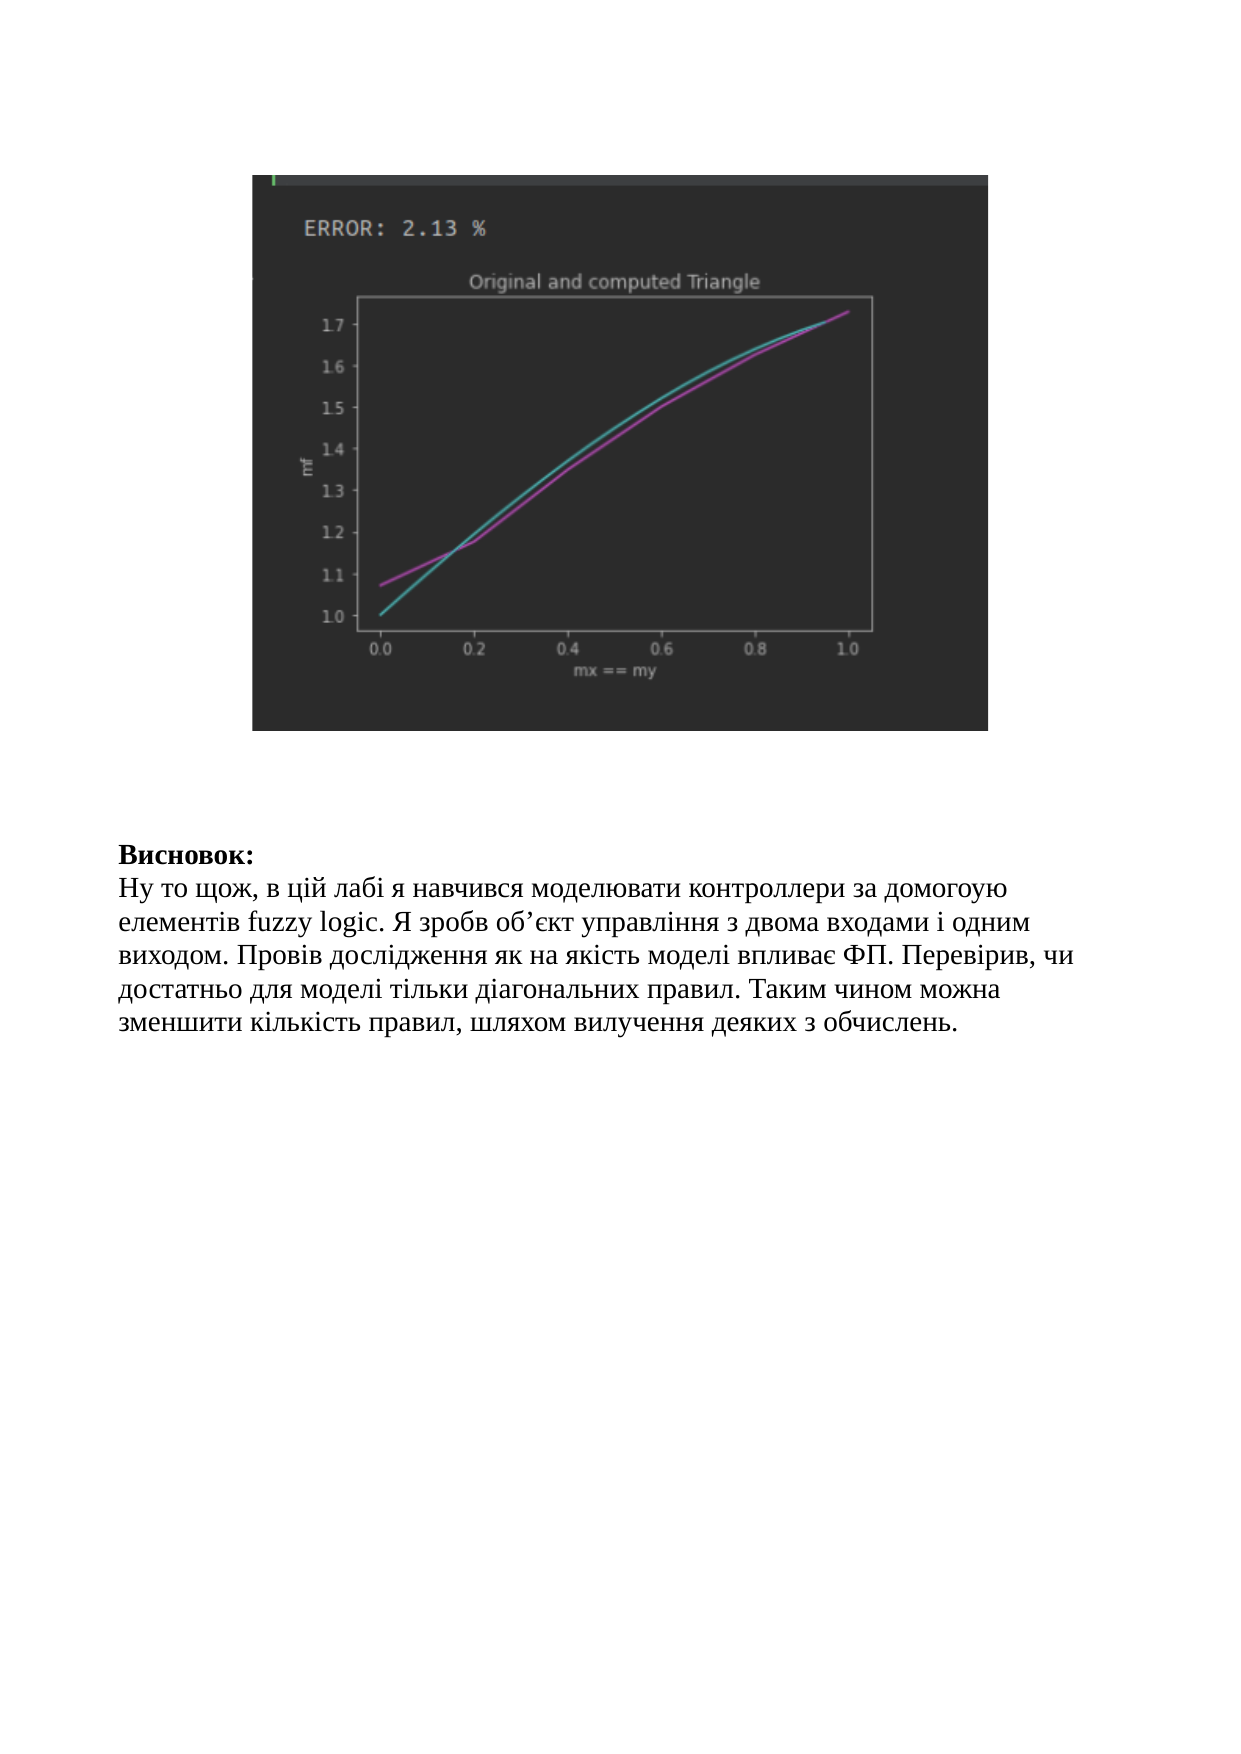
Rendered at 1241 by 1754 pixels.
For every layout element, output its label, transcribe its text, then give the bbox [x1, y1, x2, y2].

picture [252, 175, 989, 731]
text Ну то щож, в цій лабі я навчився моделювати контроллери за домогоую елементів fuzzy logic. Я зробв об’єкт управління з двома входами і одним виходом. Провів дослідження як на якість моделі впливає ФП. Перевірив, чи достатньо для моделі тільки діагональних правил. Таким чином можна зменшити кількість правил, шляхом вилучення деяких з обчислень. [118, 870, 1122, 1038]
text Висновок: [118, 176, 1122, 870]
